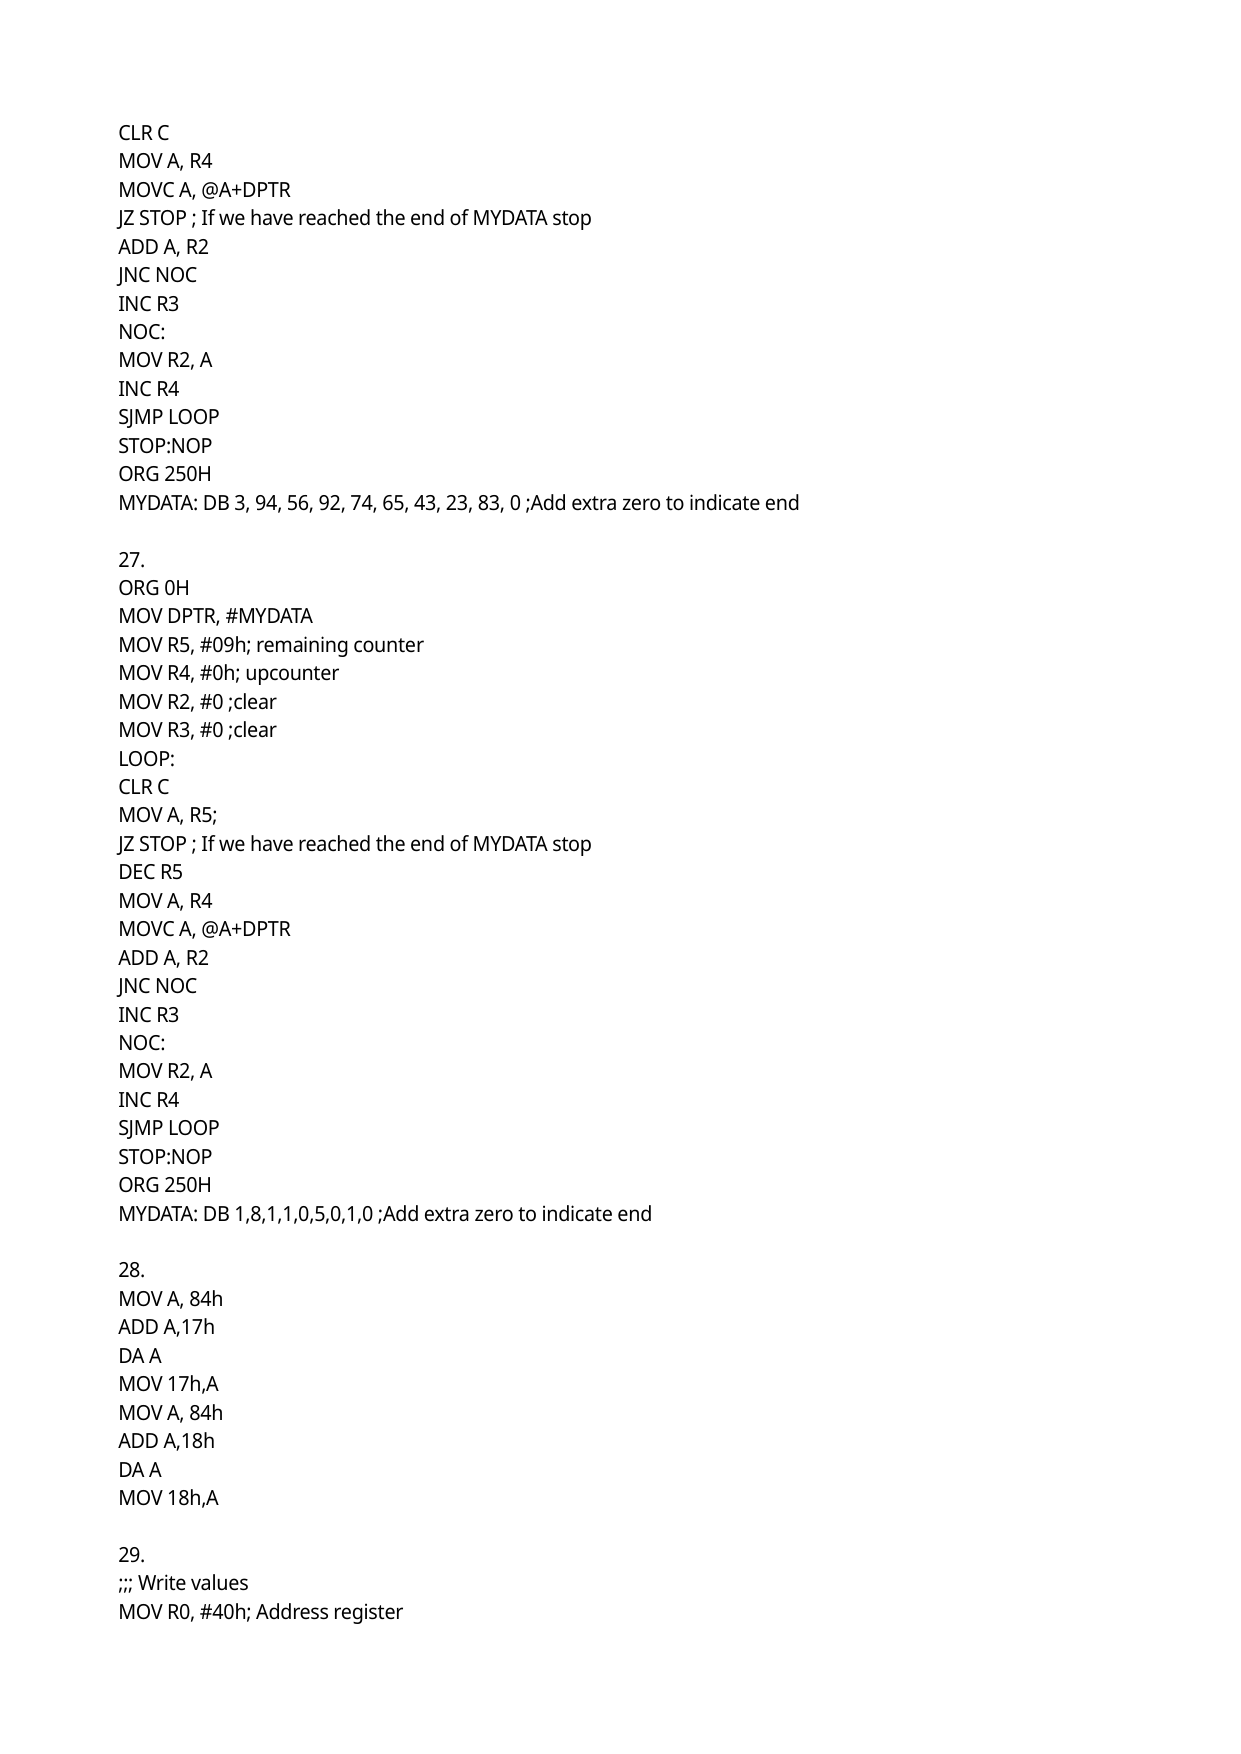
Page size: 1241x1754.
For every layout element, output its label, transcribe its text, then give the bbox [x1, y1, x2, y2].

text MOV R2, A [118, 1057, 1122, 1085]
text JZ STOP ; If we have reached the end of MYDATA stop [118, 829, 1122, 857]
text MOV R3, #0 ;clear [118, 715, 1122, 744]
text CLR C [118, 118, 1122, 147]
text INC R4 [118, 374, 1122, 402]
text MOV R2, A [118, 346, 1122, 374]
text ORG 0H [118, 573, 1122, 602]
text CLR C [118, 772, 1122, 801]
text MOV A, 84h [118, 1284, 1122, 1312]
text MYDATA: DB 1,8,1,1,0,5,0,1,0 ;Add extra zero to indicate end [118, 1199, 1122, 1227]
text NOC: [118, 1028, 1122, 1057]
text JNC NOC [118, 971, 1122, 1000]
text MOV R0, #40h; Address register [118, 1597, 1122, 1625]
text ADD A, R2 [118, 232, 1122, 260]
text INC R3 [118, 289, 1122, 317]
text STOP:NOP [118, 431, 1122, 459]
text MOVC A, @A+DPTR [118, 175, 1122, 203]
text LOOP: [118, 744, 1122, 772]
text ADD A,17h [118, 1312, 1122, 1341]
text MYDATA: DB 3, 94, 56, 92, 74, 65, 43, 23, 83, 0 ;Add extra zero to indicate end [118, 488, 1122, 516]
text 28. [118, 1256, 1122, 1284]
text ADD A,18h [118, 1426, 1122, 1455]
text MOVC A, @A+DPTR [118, 914, 1122, 943]
text 27. [118, 545, 1122, 573]
text MOV A, R5; [118, 801, 1122, 829]
text 29. [118, 1540, 1122, 1568]
text MOV A, R4 [118, 886, 1122, 914]
text DA A [118, 1341, 1122, 1369]
text INC R4 [118, 1085, 1122, 1113]
text ADD A, R2 [118, 943, 1122, 971]
text JNC NOC [118, 260, 1122, 289]
text NOC: [118, 317, 1122, 346]
text JZ STOP ; If we have reached the end of MYDATA stop [118, 203, 1122, 232]
text MOV R2, #0 ;clear [118, 687, 1122, 715]
text INC R3 [118, 1000, 1122, 1028]
text MOV DPTR, #MYDATA [118, 602, 1122, 630]
text DEC R5 [118, 857, 1122, 886]
text MOV 17h,A [118, 1369, 1122, 1398]
text MOV R4, #0h; upcounter [118, 658, 1122, 687]
text SJMP LOOP [118, 1113, 1122, 1142]
text DA A [118, 1455, 1122, 1483]
text ORG 250H [118, 1170, 1122, 1199]
text MOV A, 84h [118, 1398, 1122, 1426]
text MOV A, R4 [118, 147, 1122, 175]
text SJMP LOOP [118, 402, 1122, 431]
text MOV 18h,A [118, 1483, 1122, 1512]
text ;;; Write values [118, 1568, 1122, 1597]
text STOP:NOP [118, 1142, 1122, 1170]
text MOV R5, #09h; remaining counter [118, 630, 1122, 658]
text ORG 250H [118, 459, 1122, 488]
